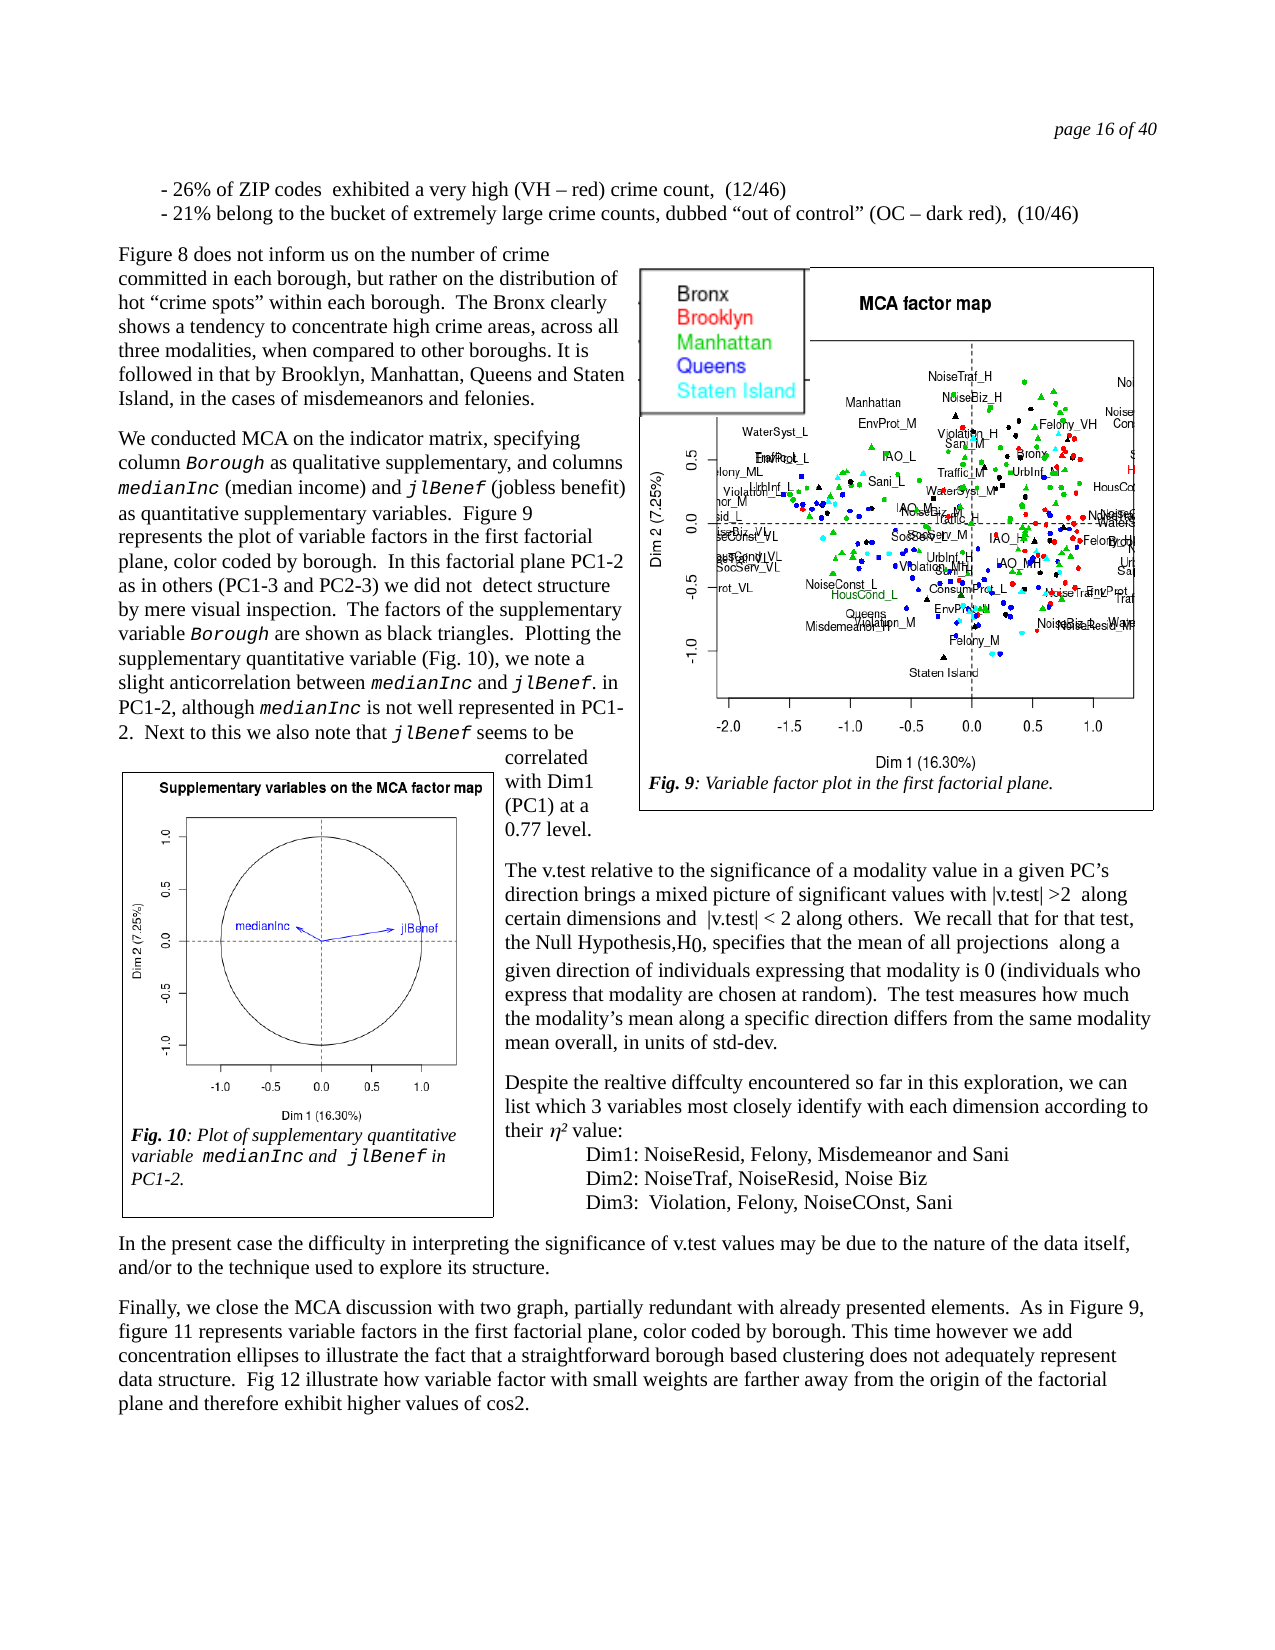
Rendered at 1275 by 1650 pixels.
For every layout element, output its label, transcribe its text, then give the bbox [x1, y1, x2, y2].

text The v.test relative to the significance of a modality value in a given PC’s direction brings a mixed picture of significant values with |v.test| >2 along certain dimensions and |v.test| < 2 along others. We recall that for that test, the Null Hypothesis,H0, specifies that the mean of all projections along a given direction of individuals expressing that modality is 0 (individuals who express that modality are chosen at random). The test measures how much the modality’s mean along a specific direction differs from the same modality mean overall, in units of std-dev. [494, 858, 1157, 1054]
text Despite the realtive diffculty encountered so far in this exploration, we can list which 3 variables most closely identify with each dimension according to their η² value: Dim1: NoiseResid, Felony, Misdemeanor and Sani Dim2: NoiseTraf, NoiseResid, Noise Biz Dim3: Violation, Felony, NoiseCOnst, Sani [494, 1070, 1157, 1214]
text Fig. 10: Plot of supplementary quantitative variable medianInc and jlBenef in PC1-2. [131, 1124, 484, 1190]
text We conducted MCA on the indicator matrix, specifying column Borough as qualitative supplementary, and columns medianInc (median income) and jlBenef (jobless benefit) as quantitative supplementary variables. Figure 9 represents the plot of variable factors in the first factorial plane, color coded by borough. In this factorial plane PC1-2 as in others (PC1-3 and PC2-3) we did not detect structure by mere visual inspection. The factors of the supplementary variable Borough are shown as black triangles. Plotting the supplementary quantitative variable (Fig. 10), we note a slight anticorrelation between medianInc and jlBenef. in PC1-2, although medianInc is not well represented in PC1-2. Next to this we also note that jlBenef seems to be correlated with Dim1 (PC1) at a 0.77 level. [118, 426, 1157, 841]
picture [638, 267, 1138, 772]
text Fig. 9: Variable factor plot in the first factorial plane. [648, 276, 1144, 794]
text [123, 773, 493, 1217]
text In the present case the difficulty in interpreting the significance of v.test values may be due to the nature of the data itself, and/or to the technique used to explore its structure. [118, 1231, 1157, 1279]
text Figure 8 does not inform us on the number of crime committed in each borough, but rather on the distribution of hot “crime spots” within each borough. The Bronx clearly shows a tendency to concentrate high crime areas, across all three modalities, when compared to other boroughs. It is followed in that by Brooklyn, Manhattan, Queens and Staten Island, in the cases of misdemeanors and felonies. [118, 241, 1157, 410]
text - 26% of ZIP codes exhibited a very high (VH – red) crime count, (12/46) - 21% belong to the bucket of extremely large crime counts, dubbed “out of control” (OC – dark red), (10/46) [118, 177, 1157, 225]
picture [130, 781, 484, 1124]
text Finally, we close the MCA discussion with two graph, partially redundant with already presented elements. As in Figure 9, figure 11 represents variable factors in the first factorial plane, color coded by borough. This time however we add concentration ellipses to illustrate the fact that a straightforward borough based clustering does not adequately represent data structure. Fig 12 illustrate how variable factor with small weights are farther away from the origin of the factorial plane and therefore exhibit higher values of cos2. [118, 1295, 1157, 1415]
text [640, 268, 1153, 810]
